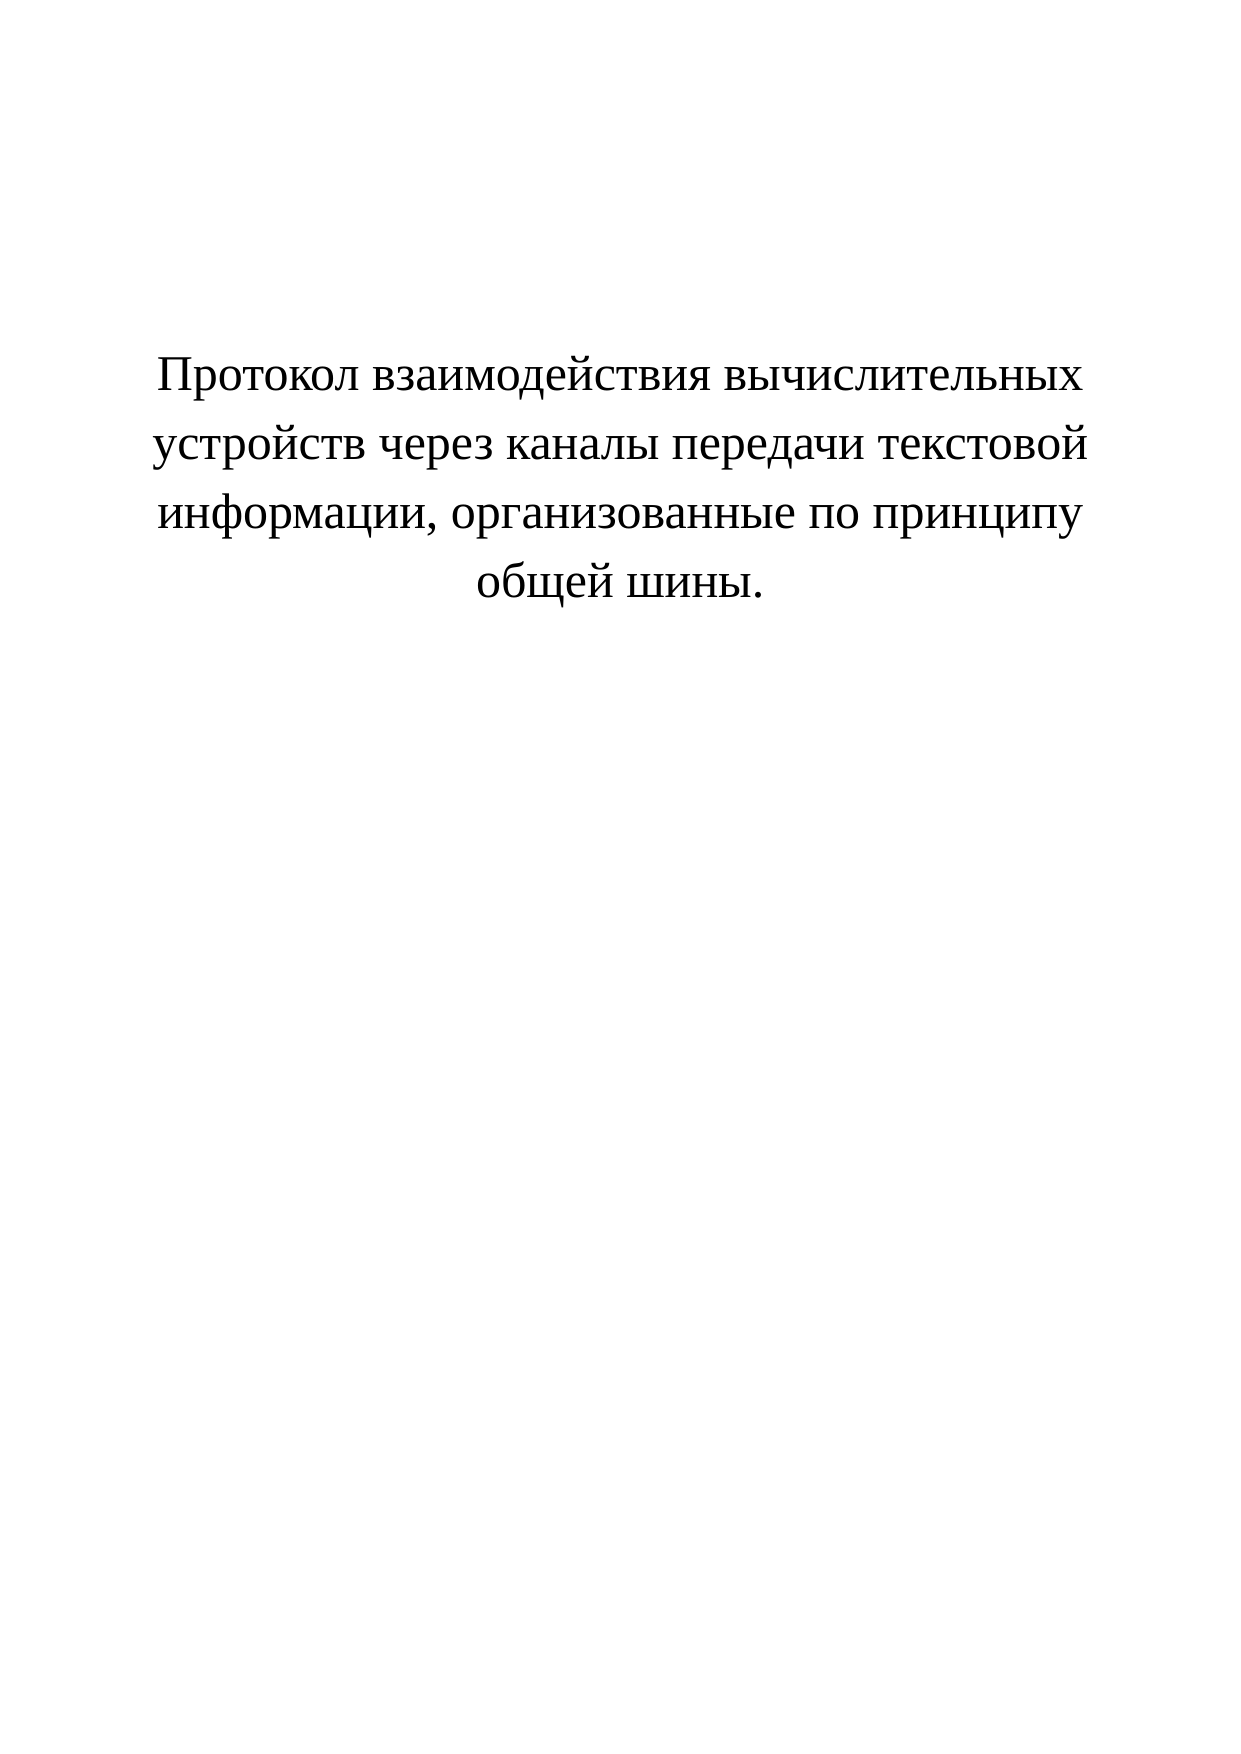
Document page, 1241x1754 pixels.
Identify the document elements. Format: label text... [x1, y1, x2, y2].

text Протокол взаимодействия вычислительных устройств через каналы передачи текстовой информации, организованные по принципу общей шины. [118, 343, 1122, 608]
